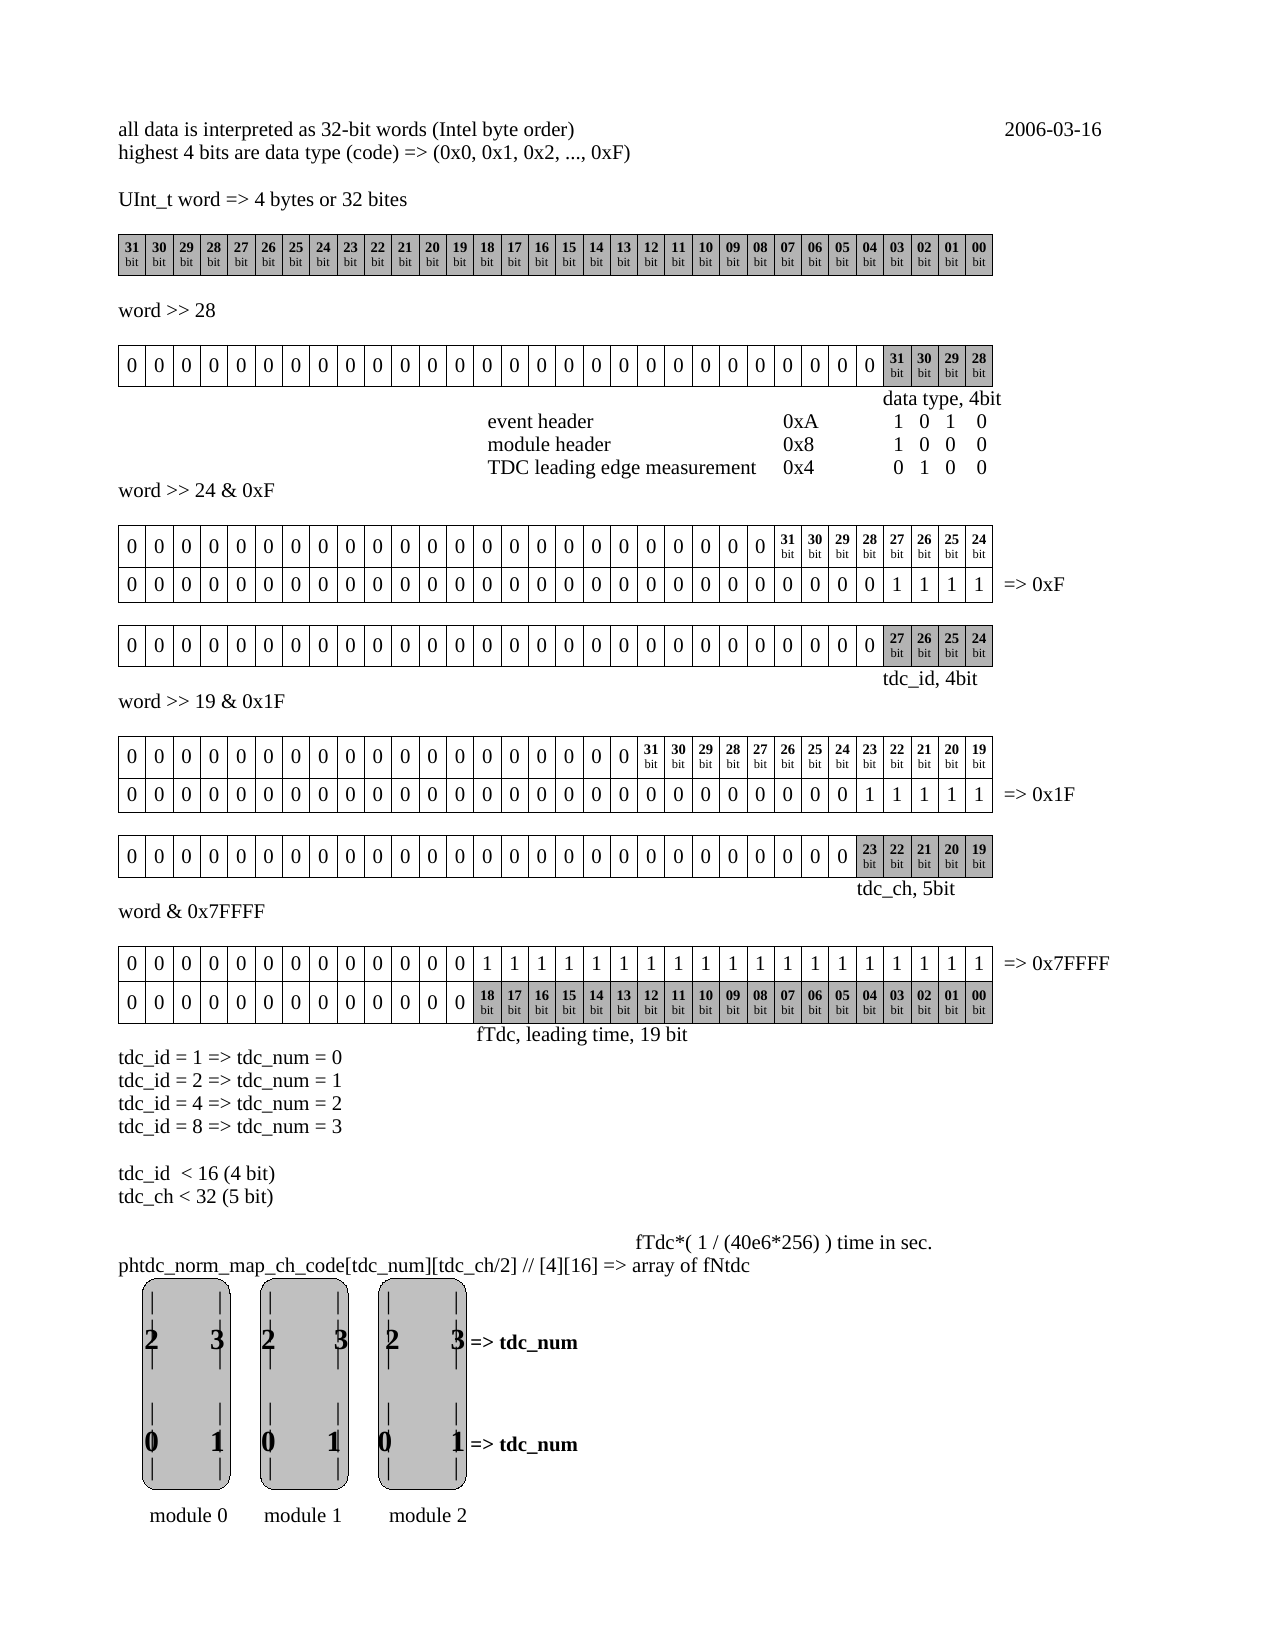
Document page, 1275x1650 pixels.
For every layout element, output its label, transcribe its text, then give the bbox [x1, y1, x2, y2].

table_header 1 [966, 947, 992, 981]
table_header 0 [146, 346, 173, 386]
table_header 0 [693, 568, 719, 602]
table_header 0 [392, 737, 419, 777]
table_header 0 [228, 947, 255, 981]
text tdc_id = 1 => tdc_num = 0 [118, 1046, 1157, 1069]
table_header 0 [474, 836, 501, 877]
table_header 0 [174, 947, 200, 981]
table_header 0 [201, 737, 227, 777]
text tdc_id < 16 (4 bit) [118, 1162, 1157, 1185]
table_header 0 [420, 526, 446, 567]
table_header 0 [365, 526, 391, 567]
table_header 0 [447, 568, 473, 602]
table_header 0 [420, 626, 446, 666]
table_header 0 [174, 982, 200, 1023]
table_header 0 [174, 346, 200, 386]
table_header 03 bit [884, 235, 911, 275]
table_header 0 [529, 737, 555, 777]
table_header 0 [256, 737, 282, 777]
table_header 14 bit [584, 235, 610, 275]
table_header 0 [802, 779, 828, 812]
table_header 0 [447, 526, 473, 567]
text 2 3 2 3 2 3 => tdc_num [349, 1323, 378, 1356]
table_header 07 bit [775, 235, 801, 275]
table_header 0 [392, 982, 419, 1023]
table_header 0 [447, 737, 473, 777]
table_header 0 [502, 836, 528, 877]
table_header 0 [556, 779, 583, 812]
table_header 0 [174, 568, 200, 602]
text TDC leading edge measurement 0x4 0 1 0 0 [118, 456, 1157, 479]
table_header 1 [529, 947, 555, 981]
table_header 19 bit [447, 235, 473, 275]
table_header 0 [420, 982, 446, 1023]
table_header 0 [638, 779, 664, 812]
table_header 0 [174, 836, 200, 877]
table_header 0 [529, 568, 555, 602]
table_header [993, 525, 1157, 567]
table_header 0 [119, 947, 145, 981]
table_header 0 [338, 626, 364, 666]
table_header 0 [392, 568, 419, 602]
table_header 31 bit [884, 346, 911, 386]
table_header 0 [556, 836, 583, 877]
table_header 0 [611, 626, 637, 666]
table_header 0 [665, 626, 692, 666]
table_header 29 bit [174, 235, 200, 275]
table_header 0 [256, 779, 282, 812]
table_header 30 bit [802, 526, 828, 567]
table_header 0 [365, 626, 391, 666]
table_header 0 [365, 346, 391, 386]
table_header [993, 835, 1157, 877]
table_header 0 [665, 346, 692, 386]
table_header 0 [283, 346, 309, 386]
table_header 0 [447, 947, 473, 981]
table_header 0 [474, 346, 501, 386]
table_header 0 [228, 982, 255, 1023]
table_header 0 [502, 737, 528, 777]
text 0 1 0 1 0 1 => tdc_num [349, 1425, 378, 1457]
table_header 0 [283, 737, 309, 777]
table_header 0 [529, 626, 555, 666]
table_header 10 bit [693, 235, 719, 275]
table_header 0 [201, 526, 227, 567]
table_header 0 [119, 836, 145, 877]
table_header 0 [775, 836, 801, 877]
table_header 0 [775, 779, 801, 812]
table_header 0 [556, 568, 583, 602]
table_header 05 bit [829, 235, 856, 275]
table_header 0 [829, 626, 856, 666]
table_header 0 [310, 836, 337, 877]
table_header 0 [228, 737, 255, 777]
table_header 27 bit [228, 235, 255, 275]
table_header 0 [338, 526, 364, 567]
table_header 1 [857, 779, 883, 812]
text highest 4 bits are data type (code) => (0x0, 0x1, 0x2, ..., 0xF) [118, 141, 1157, 164]
table_header 0 [775, 568, 801, 602]
table_header 1 [966, 568, 992, 602]
table_header 0 [338, 982, 364, 1023]
table_header 0 [529, 346, 555, 386]
table_header 27 bit [748, 737, 774, 777]
table_header 17 bit [502, 235, 528, 275]
table_header 1 [775, 947, 801, 981]
table_header 25 bit [939, 626, 965, 666]
table_header 1 [912, 568, 938, 602]
table_header 0 [529, 526, 555, 567]
text fTdc*( 1 / (40e6*256) ) time in sec. [118, 1231, 1157, 1254]
table_header 1 [474, 947, 501, 981]
table_header 0 [310, 526, 337, 567]
table_header 29 bit [829, 526, 856, 567]
table_header 12 bit [638, 982, 664, 1023]
table_header 0 [420, 568, 446, 602]
table_header 28 bit [720, 737, 747, 777]
text tdc_id = 8 => tdc_num = 3 [118, 1115, 1157, 1138]
table_header 05 bit [829, 982, 856, 1023]
table_header 0 [529, 836, 555, 877]
table_header 1 [966, 779, 992, 812]
table_header 0 [119, 626, 145, 666]
table_header => 0x1F [993, 778, 1157, 812]
table_header 1 [611, 947, 637, 981]
table_header 26 bit [256, 235, 282, 275]
table_header 06 bit [802, 982, 828, 1023]
table_header 0 [310, 947, 337, 981]
text module header 0x8 1 0 0 0 [118, 433, 1157, 456]
table_header 0 [338, 737, 364, 777]
table_header 0 [474, 526, 501, 567]
text data type, 4bit [118, 386, 1157, 409]
table_header 22 bit [884, 836, 911, 877]
table_header 22 bit [365, 235, 391, 275]
table_header 0 [338, 836, 364, 877]
text UInt_t word => 4 bytes or 32 bites [118, 187, 1157, 211]
table_header 0 [447, 626, 473, 666]
table_header 27 bit [884, 626, 911, 666]
table_header 1 [802, 947, 828, 981]
text module 0 module 1 module 2 [118, 1504, 1157, 1527]
table_header 0 [256, 982, 282, 1023]
table_header 0 [392, 526, 419, 567]
table_header 07 bit [775, 982, 801, 1023]
table_header 0 [802, 836, 828, 877]
table_header 10 bit [693, 982, 719, 1023]
table_header 20 bit [939, 836, 965, 877]
table_header 0 [256, 526, 282, 567]
table_header 13 bit [611, 235, 637, 275]
table_header 0 [201, 982, 227, 1023]
table_header 0 [693, 626, 719, 666]
table_header 0 [310, 626, 337, 666]
table_header 1 [693, 947, 719, 981]
table_header 15 bit [556, 235, 583, 275]
table_header 0 [420, 346, 446, 386]
text tdc_id, 4bit [118, 666, 1157, 689]
table_header 19 bit [966, 737, 992, 777]
table_header 12 bit [638, 235, 664, 275]
table_header 0 [146, 568, 173, 602]
table_header 0 [447, 779, 473, 812]
table_header 0 [857, 346, 883, 386]
table_header 0 [310, 779, 337, 812]
table_header 0 [611, 779, 637, 812]
table_header 24 bit [966, 526, 992, 567]
table_header 0 [502, 526, 528, 567]
table_header 03 bit [884, 982, 911, 1023]
table_header 0 [146, 779, 173, 812]
table_header 0 [802, 346, 828, 386]
table_header 11 bit [665, 235, 692, 275]
table_header 0 [146, 836, 173, 877]
table_header 0 [775, 626, 801, 666]
table_header 23 bit [857, 836, 883, 877]
table_header 1 [584, 947, 610, 981]
table_header 0 [693, 779, 719, 812]
table_header 28 bit [201, 235, 227, 275]
table_header 0 [584, 568, 610, 602]
table_header 0 [174, 526, 200, 567]
table_header 28 bit [966, 346, 992, 386]
table_header 0 [693, 836, 719, 877]
table_header 0 [447, 346, 473, 386]
table_header 0 [310, 346, 337, 386]
table_header 0 [283, 526, 309, 567]
table_header 06 bit [802, 235, 828, 275]
table_header 0 [256, 568, 282, 602]
table_header 0 [748, 626, 774, 666]
table_header 19 bit [966, 836, 992, 877]
table_header 0 [638, 836, 664, 877]
table_header [993, 234, 1157, 275]
table_header 0 [529, 779, 555, 812]
table_header 25 bit [802, 737, 828, 777]
table_header 0 [584, 836, 610, 877]
table_header 0 [638, 346, 664, 386]
text all data is interpreted as 32-bit words (Intel byte order) 2006-03-16 [118, 118, 1157, 141]
table_header 0 [720, 568, 747, 602]
table_header => 0xF [993, 567, 1157, 602]
table_header 1 [556, 947, 583, 981]
table_header 31 bit [638, 737, 664, 777]
table_header 0 [556, 346, 583, 386]
table_header 0 [174, 779, 200, 812]
table_header 0 [283, 947, 309, 981]
table_header 30 bit [665, 737, 692, 777]
table_header 0 [338, 568, 364, 602]
table_header 20 bit [939, 737, 965, 777]
table_header 29 bit [939, 346, 965, 386]
table_header 17 bit [502, 982, 528, 1023]
table_header 0 [638, 568, 664, 602]
table_header 18 bit [474, 982, 501, 1023]
table_header 0 [146, 737, 173, 777]
table_header 0 [283, 626, 309, 666]
table_header 0 [420, 737, 446, 777]
text 2 3 2 3 2 3 => tdc_num [231, 1323, 260, 1356]
table_header 1 [912, 947, 938, 981]
table_header 21 bit [392, 235, 419, 275]
table_header 0 [420, 836, 446, 877]
table_header 0 [146, 626, 173, 666]
table_header 21 bit [912, 836, 938, 877]
table_header 0 [802, 626, 828, 666]
table_header 0 [310, 737, 337, 777]
table_header 0 [665, 779, 692, 812]
table_header 0 [119, 982, 145, 1023]
table_header [993, 625, 1157, 666]
table_header 0 [775, 346, 801, 386]
table_header 0 [228, 779, 255, 812]
table_header 0 [420, 779, 446, 812]
table_header 0 [228, 568, 255, 602]
table_header 0 [474, 737, 501, 777]
table_header 0 [502, 779, 528, 812]
table_header 0 [201, 568, 227, 602]
table_header 0 [420, 947, 446, 981]
table_header 0 [119, 779, 145, 812]
table_header => 0x7FFFF [993, 946, 1157, 981]
table_header 0 [556, 626, 583, 666]
table_header 25 bit [939, 526, 965, 567]
table_header 0 [502, 346, 528, 386]
table_header 0 [365, 737, 391, 777]
table_header 0 [720, 526, 747, 567]
table_header 0 [829, 568, 856, 602]
table_header 01 bit [939, 235, 965, 275]
table_header 01 bit [939, 982, 965, 1023]
table_header 0 [201, 836, 227, 877]
table_header 0 [119, 526, 145, 567]
table_header 18 bit [474, 235, 501, 275]
table_header 27 bit [884, 526, 911, 567]
table_header 1 [829, 947, 856, 981]
table_header 0 [584, 626, 610, 666]
table_header 23 bit [857, 737, 883, 777]
table_header 0 [502, 568, 528, 602]
table_header 29 bit [693, 737, 719, 777]
table_header 0 [119, 737, 145, 777]
table_header 0 [119, 346, 145, 386]
table_header 26 bit [912, 626, 938, 666]
table_header 0 [365, 947, 391, 981]
text 2 3 2 3 2 3 => tdc_num [467, 1323, 1157, 1356]
table_header 0 [310, 982, 337, 1023]
table_header 0 [802, 568, 828, 602]
table_header 0 [201, 346, 227, 386]
table_header 0 [447, 982, 473, 1023]
table_header 0 [365, 836, 391, 877]
table_header 22 bit [884, 737, 911, 777]
text tdc_ch < 32 (5 bit) [118, 1185, 1157, 1208]
table_header 0 [720, 836, 747, 877]
table_header 0 [146, 947, 173, 981]
table_header 0 [392, 779, 419, 812]
table_header 1 [939, 779, 965, 812]
table_header 0 [146, 526, 173, 567]
table_header 26 bit [775, 737, 801, 777]
table_header 1 [884, 947, 911, 981]
table_header 1 [912, 779, 938, 812]
table_header 00 bit [966, 235, 992, 275]
table_header 24 bit [310, 235, 337, 275]
table_header 0 [256, 626, 282, 666]
table_header 24 bit [966, 626, 992, 666]
table_header 04 bit [857, 235, 883, 275]
table_header 0 [474, 568, 501, 602]
table_header 02 bit [912, 235, 938, 275]
text tdc_ch, 5bit [118, 877, 1157, 900]
table_header 0 [556, 526, 583, 567]
table_header 0 [748, 836, 774, 877]
table_header 0 [693, 346, 719, 386]
table_header 25 bit [283, 235, 309, 275]
table_header 0 [283, 568, 309, 602]
table_header 1 [857, 947, 883, 981]
table_header 1 [665, 947, 692, 981]
text 2 3 2 3 2 3 => tdc_num [118, 1323, 142, 1356]
text word & 0x7FFFF [118, 900, 1157, 923]
table_header 0 [392, 346, 419, 386]
text fTdc, leading time, 19 bit [118, 1023, 1157, 1046]
table_header 1 [884, 568, 911, 602]
table_header 0 [392, 626, 419, 666]
table_header 14 bit [584, 982, 610, 1023]
table_header 0 [283, 779, 309, 812]
table_header 21 bit [912, 737, 938, 777]
table_header 04 bit [857, 982, 883, 1023]
table_header 0 [748, 779, 774, 812]
table_header 0 [748, 346, 774, 386]
table_header 0 [693, 526, 719, 567]
table_header 0 [201, 947, 227, 981]
table_header 0 [720, 346, 747, 386]
table_header 0 [447, 836, 473, 877]
table_header 0 [365, 568, 391, 602]
text word >> 19 & 0x1F [118, 689, 1157, 713]
text 0 1 0 1 0 1 => tdc_num [467, 1425, 1157, 1457]
text tdc_id = 2 => tdc_num = 1 [118, 1069, 1157, 1092]
table_header 0 [829, 836, 856, 877]
table_header 0 [584, 737, 610, 777]
table_header 11 bit [665, 982, 692, 1023]
table_header 0 [119, 568, 145, 602]
table_header 23 bit [338, 235, 364, 275]
table_header 16 bit [529, 235, 555, 275]
text event header 0xA 1 0 1 0 [118, 409, 1157, 433]
table_header 08 bit [748, 982, 774, 1023]
table_header 28 bit [857, 526, 883, 567]
table_header 0 [857, 568, 883, 602]
table_header 24 bit [829, 737, 856, 777]
table_header 30 bit [146, 235, 173, 275]
table_header 16 bit [529, 982, 555, 1023]
table_header 0 [365, 982, 391, 1023]
text 0 1 0 1 0 1 => tdc_num [118, 1425, 142, 1457]
table_header 09 bit [720, 982, 747, 1023]
table_header 0 [665, 836, 692, 877]
table_header 02 bit [912, 982, 938, 1023]
table_header 0 [502, 626, 528, 666]
text phtdc_norm_map_ch_code[tdc_num][tdc_ch/2] // [4][16] => array of fNtdc [118, 1254, 1157, 1277]
table_header 0 [665, 568, 692, 602]
table_header 0 [174, 626, 200, 666]
table_header 0 [338, 346, 364, 386]
table_header 31 bit [775, 526, 801, 567]
table_header 0 [283, 836, 309, 877]
table_header 0 [256, 836, 282, 877]
table_header 0 [584, 346, 610, 386]
table_header 1 [720, 947, 747, 981]
table_header 1 [884, 779, 911, 812]
table_header 0 [338, 947, 364, 981]
table_header 0 [611, 526, 637, 567]
table_header 0 [584, 779, 610, 812]
table_header 15 bit [556, 982, 583, 1023]
table_header 00 bit [966, 982, 992, 1023]
table_header 0 [474, 626, 501, 666]
table_header 0 [146, 982, 173, 1023]
table_header 0 [228, 836, 255, 877]
table_header 0 [228, 526, 255, 567]
table_header 0 [638, 626, 664, 666]
table_header 0 [829, 346, 856, 386]
table_header 0 [174, 737, 200, 777]
text 0 1 0 1 0 1 => tdc_num [231, 1425, 260, 1457]
table_header 0 [228, 626, 255, 666]
table_header 0 [201, 779, 227, 812]
table_header 0 [228, 346, 255, 386]
table_header 0 [256, 346, 282, 386]
table_header 1 [748, 947, 774, 981]
table_header [993, 981, 1157, 1023]
table_header 0 [392, 947, 419, 981]
table_header 0 [611, 568, 637, 602]
table_header 09 bit [720, 235, 747, 275]
table_header 0 [201, 626, 227, 666]
text word >> 24 & 0xF [118, 479, 1157, 502]
table_header 0 [256, 947, 282, 981]
table_header 1 [939, 947, 965, 981]
table_header 26 bit [912, 526, 938, 567]
table_header 0 [365, 779, 391, 812]
table_header 0 [584, 526, 610, 567]
table_header 20 bit [420, 235, 446, 275]
table_header 0 [638, 526, 664, 567]
table_header 0 [556, 737, 583, 777]
table_header 1 [502, 947, 528, 981]
table_header 0 [338, 779, 364, 812]
table_header [993, 736, 1157, 777]
table_header 1 [638, 947, 664, 981]
table_header 0 [665, 526, 692, 567]
table_header 0 [611, 737, 637, 777]
table_header 08 bit [748, 235, 774, 275]
table_header 0 [748, 526, 774, 567]
table_header 0 [283, 982, 309, 1023]
table_header 31 bit [119, 235, 145, 275]
table_header 0 [392, 836, 419, 877]
table_header 0 [611, 346, 637, 386]
text tdc_id = 4 => tdc_num = 2 [118, 1092, 1157, 1115]
table_header 0 [720, 626, 747, 666]
text word >> 28 [118, 298, 1157, 322]
table_header 0 [310, 568, 337, 602]
table_header 1 [939, 568, 965, 602]
table_header 0 [474, 779, 501, 812]
table_header 13 bit [611, 982, 637, 1023]
table_header 0 [829, 779, 856, 812]
table_header 0 [611, 836, 637, 877]
table_header 30 bit [912, 346, 938, 386]
table_header 0 [748, 568, 774, 602]
table_header 0 [857, 626, 883, 666]
table_header [993, 345, 1157, 386]
table_header 0 [720, 779, 747, 812]
